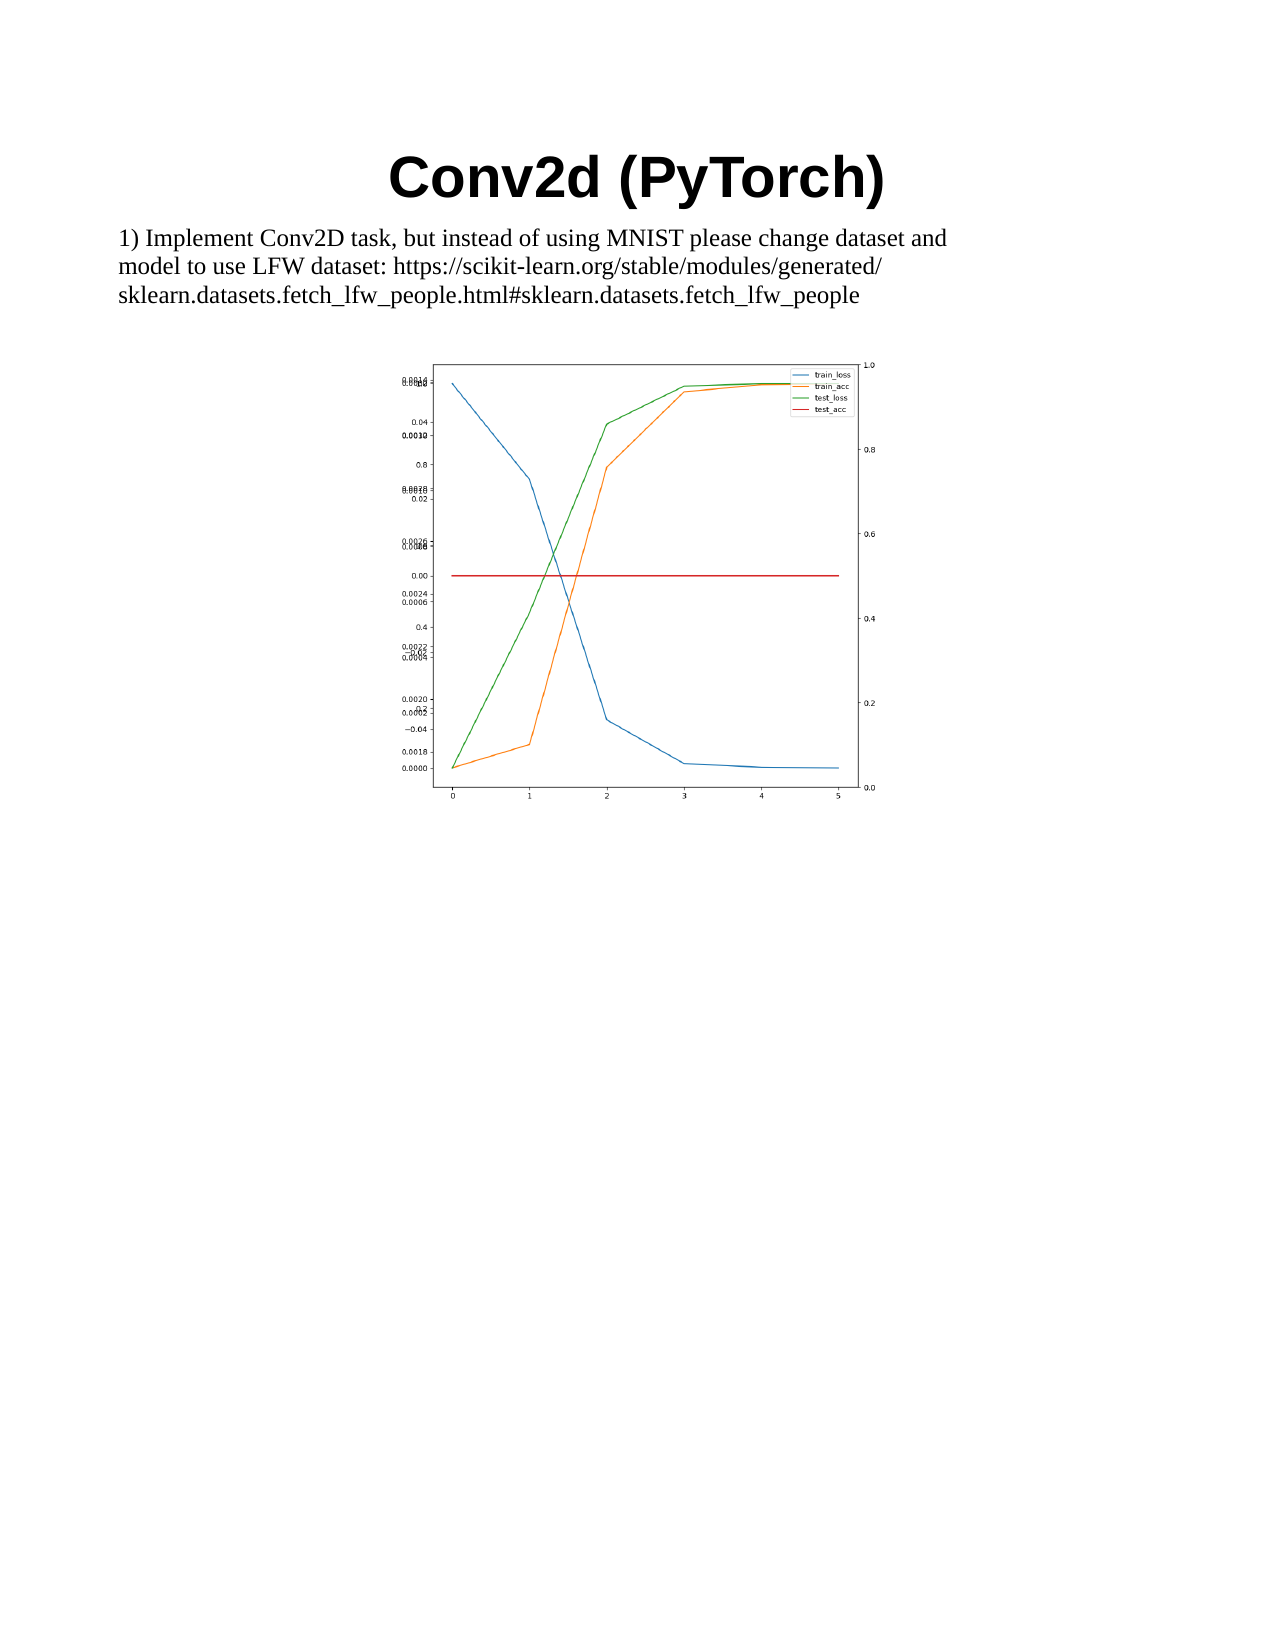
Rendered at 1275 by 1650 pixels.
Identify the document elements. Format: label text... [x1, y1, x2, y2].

text 1) Implement Conv2D task, but instead of using MNIST please change dataset and model to use LFW dataset: https://scikit-learn.org/stable/modules/generated/ sklearn.datasets.fetch_lfw_people.html#sklearn.datasets.fetch_lfw_people [118, 223, 1157, 309]
title Conv2d (PyTorch) [118, 143, 1157, 210]
picture [396, 356, 879, 806]
